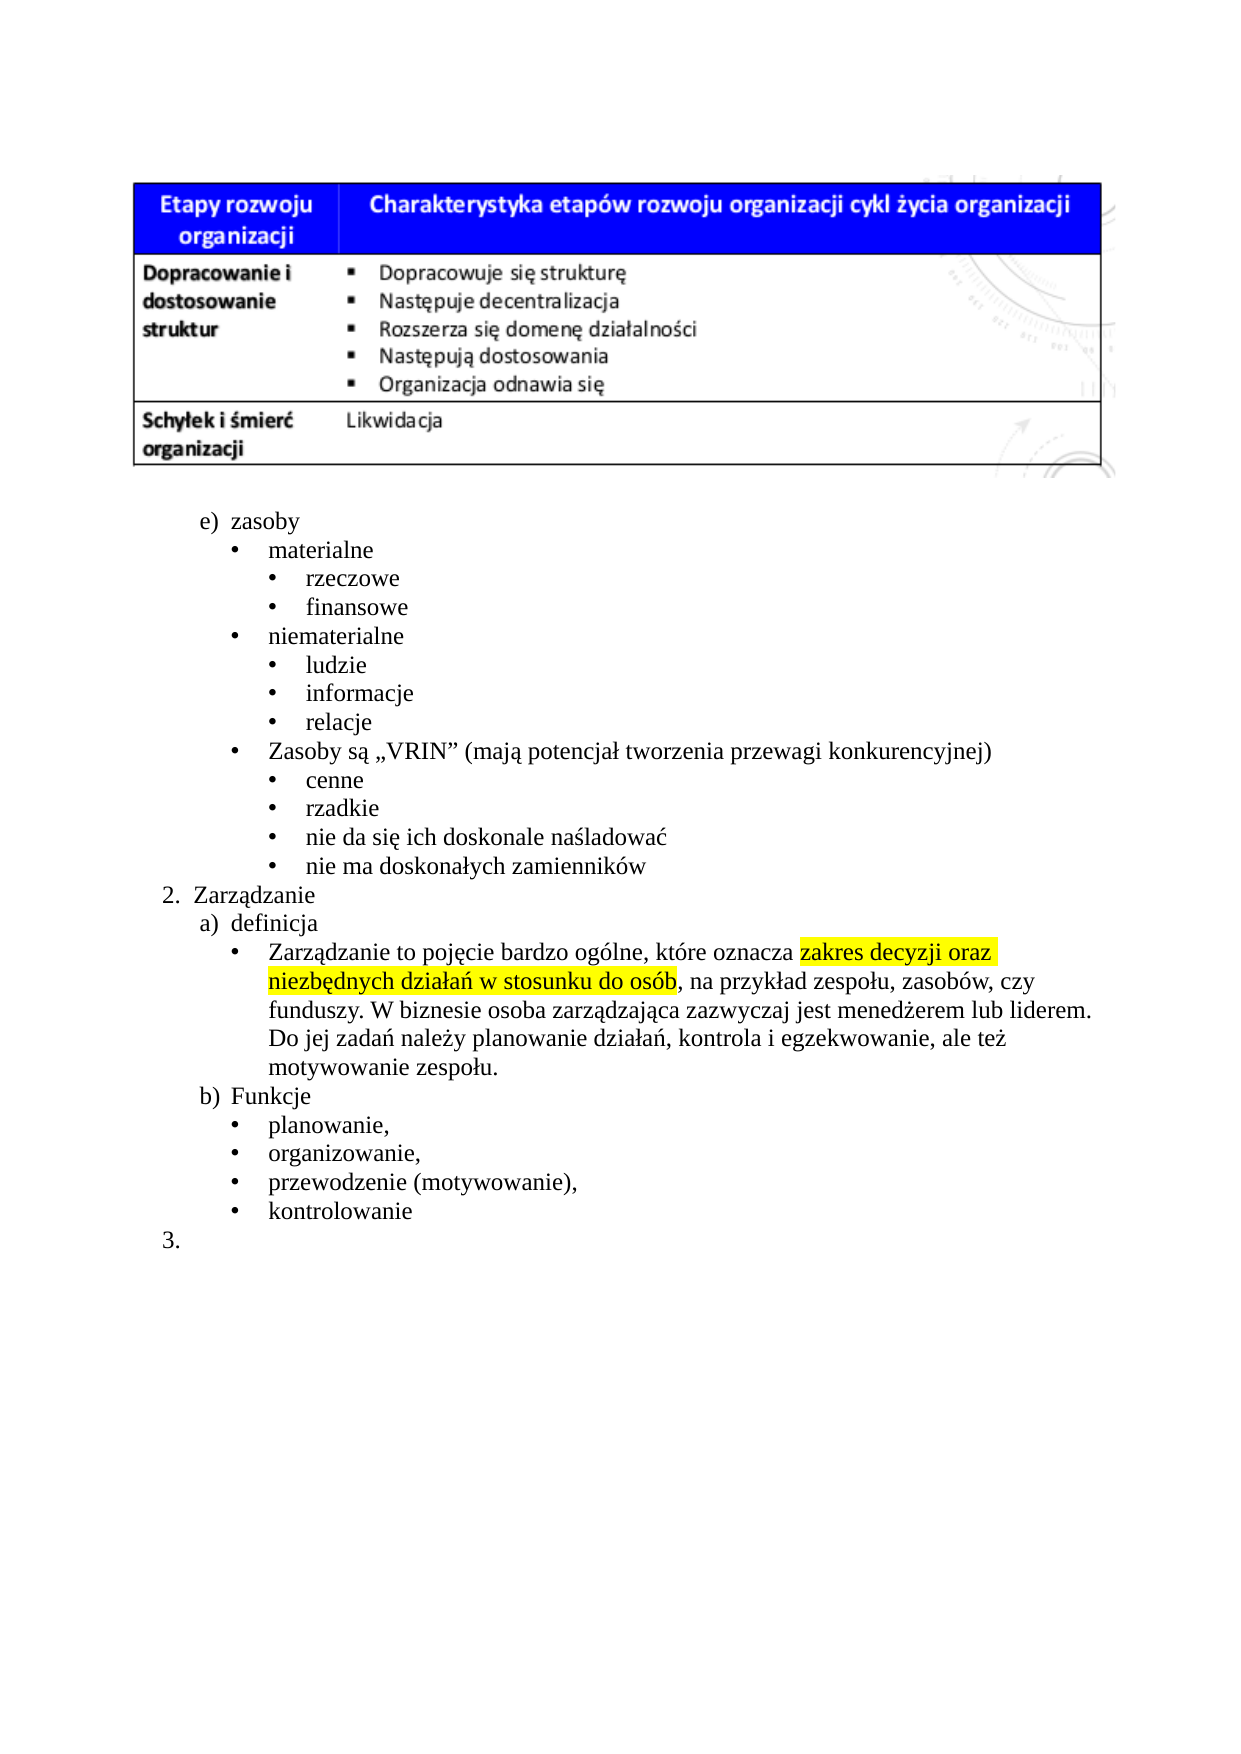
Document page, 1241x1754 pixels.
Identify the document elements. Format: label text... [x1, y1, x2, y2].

list nie ma doskonałych zamienników [268, 851, 1122, 880]
list rzeczowe [268, 563, 1122, 592]
list materialne [231, 535, 1122, 563]
list kontrolowanie [231, 1196, 1122, 1225]
list definicja [193, 908, 1122, 937]
list Zarządzanie [156, 880, 1122, 908]
list planowanie, [231, 1110, 1122, 1138]
list zasoby [193, 506, 1122, 535]
list Zarządzanie to pojęcie bardzo ogólne, które oznacza zakres decyzji oraz niezbędnych działań w stosunku do osób, na przykład zespołu, zasobów, czy funduszy. W biznesie osoba zarządzająca zazwyczaj jest menedżerem lub liderem. Do jej zadań należy planowanie działań, kontrola i egzekwowanie, ale też motywowanie zespołu. [231, 937, 1122, 1081]
list Funkcje [193, 1081, 1122, 1110]
list przewodzenie (motywowanie), [231, 1167, 1122, 1196]
list niematerialne [231, 621, 1122, 650]
list relacje [268, 707, 1122, 736]
list Zasoby są „VRIN” (mają potencjał tworzenia przewagi konkurencyjnej) [231, 736, 1122, 765]
picture [124, 175, 1116, 478]
list cenne [268, 765, 1122, 793]
list nie da się ich doskonale naśladować [268, 822, 1122, 851]
list organizowanie, [231, 1138, 1122, 1167]
list informacje [268, 678, 1122, 707]
list finansowe [268, 592, 1122, 621]
list ludzie [268, 650, 1122, 678]
list rzadkie [268, 793, 1122, 822]
